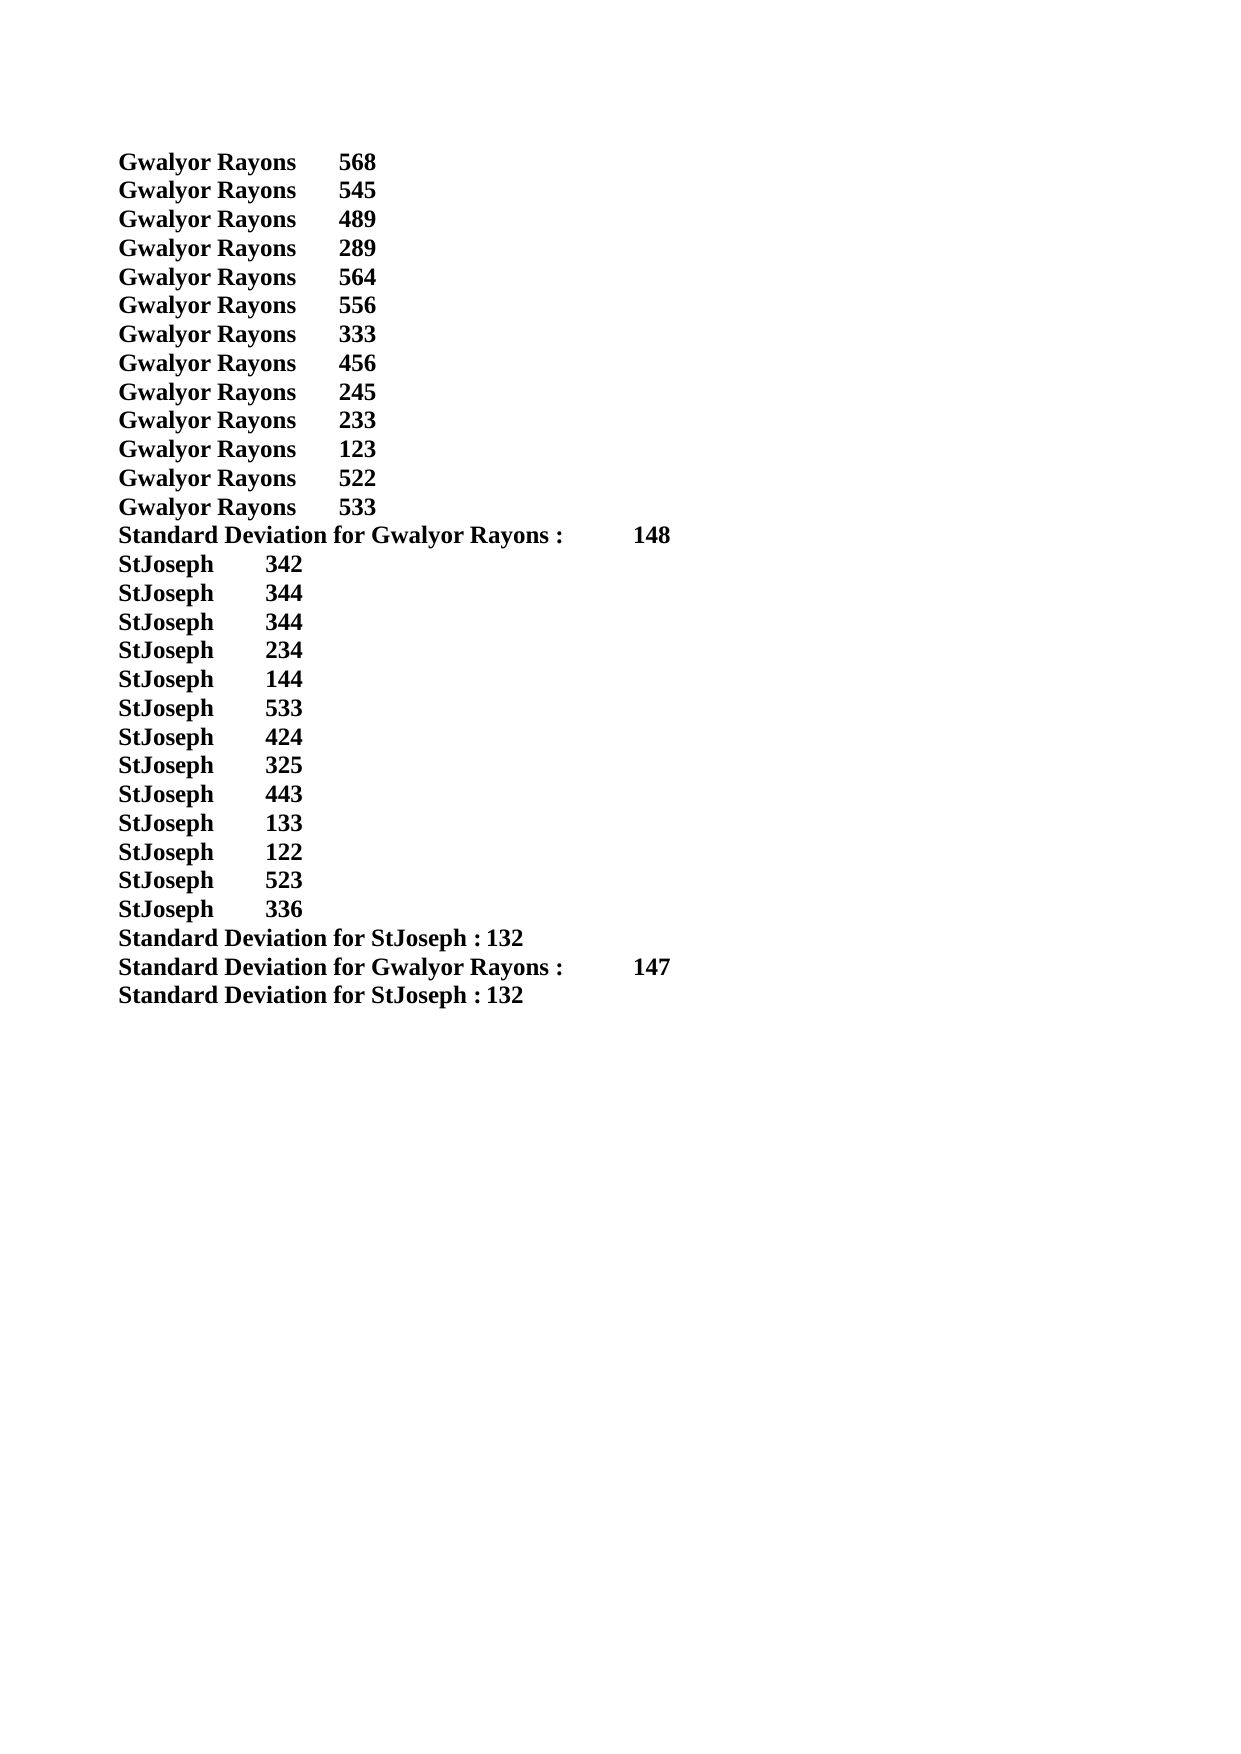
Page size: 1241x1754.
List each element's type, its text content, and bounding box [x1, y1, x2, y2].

text Standard Deviation for Gwalyor Rayons : 148 [118, 521, 1122, 549]
text StJoseph 133 [118, 808, 1122, 837]
text Gwalyor Rayons 489 [118, 204, 1122, 233]
text StJoseph 336 [118, 894, 1122, 923]
text StJoseph 325 [118, 751, 1122, 779]
text Gwalyor Rayons 123 [118, 434, 1122, 463]
text Gwalyor Rayons 545 [118, 176, 1122, 204]
text StJoseph 234 [118, 636, 1122, 664]
text Gwalyor Rayons 289 [118, 233, 1122, 262]
text StJoseph 443 [118, 779, 1122, 808]
text Gwalyor Rayons 533 [118, 492, 1122, 521]
text StJoseph 344 [118, 607, 1122, 636]
text Standard Deviation for StJoseph : 132 [118, 923, 1122, 952]
text Gwalyor Rayons 522 [118, 463, 1122, 492]
text Gwalyor Rayons 564 [118, 262, 1122, 291]
text Standard Deviation for Gwalyor Rayons : 147 [118, 952, 1122, 981]
text Gwalyor Rayons 233 [118, 406, 1122, 434]
text StJoseph 424 [118, 722, 1122, 751]
text StJoseph 342 [118, 549, 1122, 578]
text StJoseph 122 [118, 837, 1122, 866]
text Gwalyor Rayons 333 [118, 319, 1122, 348]
text Gwalyor Rayons 245 [118, 377, 1122, 406]
text Gwalyor Rayons 568 [118, 147, 1122, 176]
text Standard Deviation for StJoseph : 132 [118, 981, 1122, 1009]
text Gwalyor Rayons 556 [118, 291, 1122, 319]
text StJoseph 344 [118, 578, 1122, 607]
text StJoseph 533 [118, 693, 1122, 722]
text StJoseph 523 [118, 866, 1122, 894]
text StJoseph 144 [118, 664, 1122, 693]
text Gwalyor Rayons 456 [118, 348, 1122, 377]
